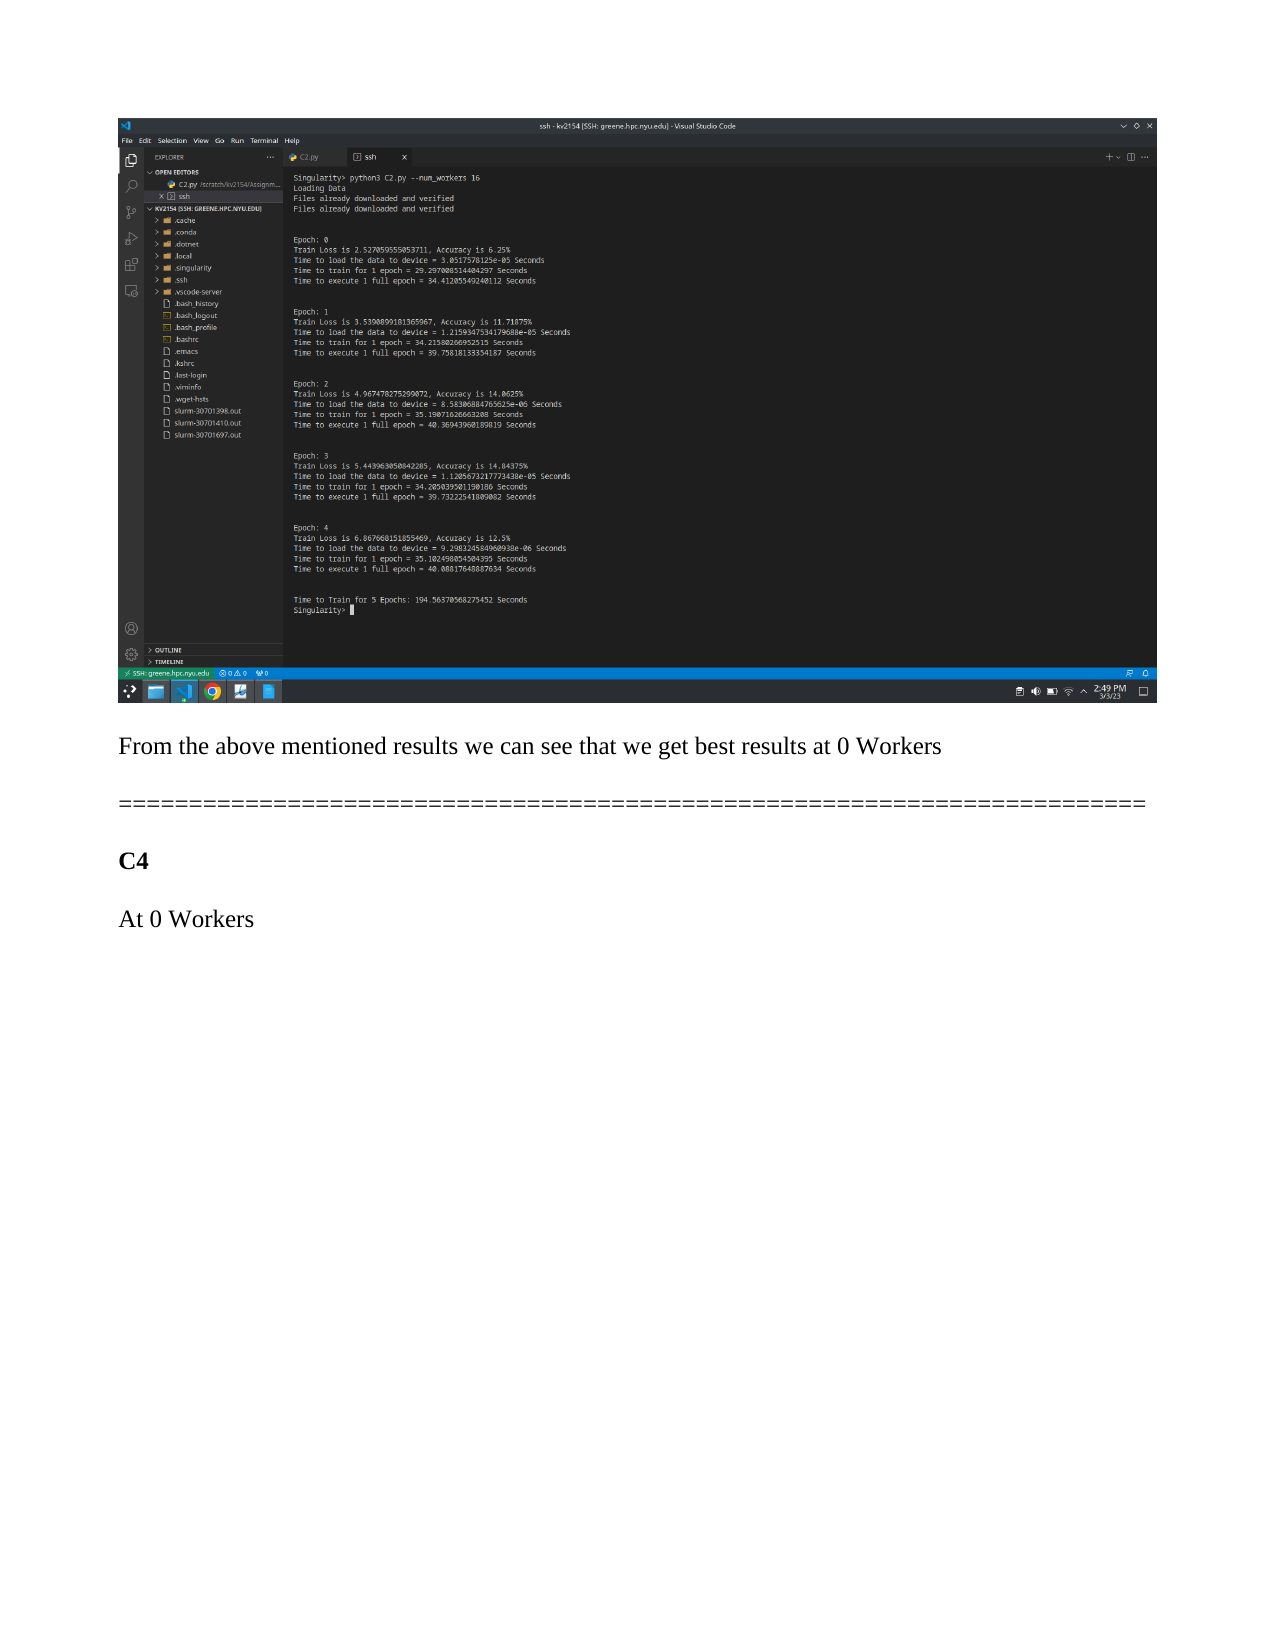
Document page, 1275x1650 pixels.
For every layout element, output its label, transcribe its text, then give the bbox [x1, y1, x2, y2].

text From the above mentioned results we can see that we get best results at 0 Workers [118, 731, 1157, 760]
text ========================================================================= [118, 789, 1157, 817]
text C4 [118, 846, 1157, 875]
picture [118, 118, 1157, 703]
text At 0 Workers [118, 904, 1157, 932]
